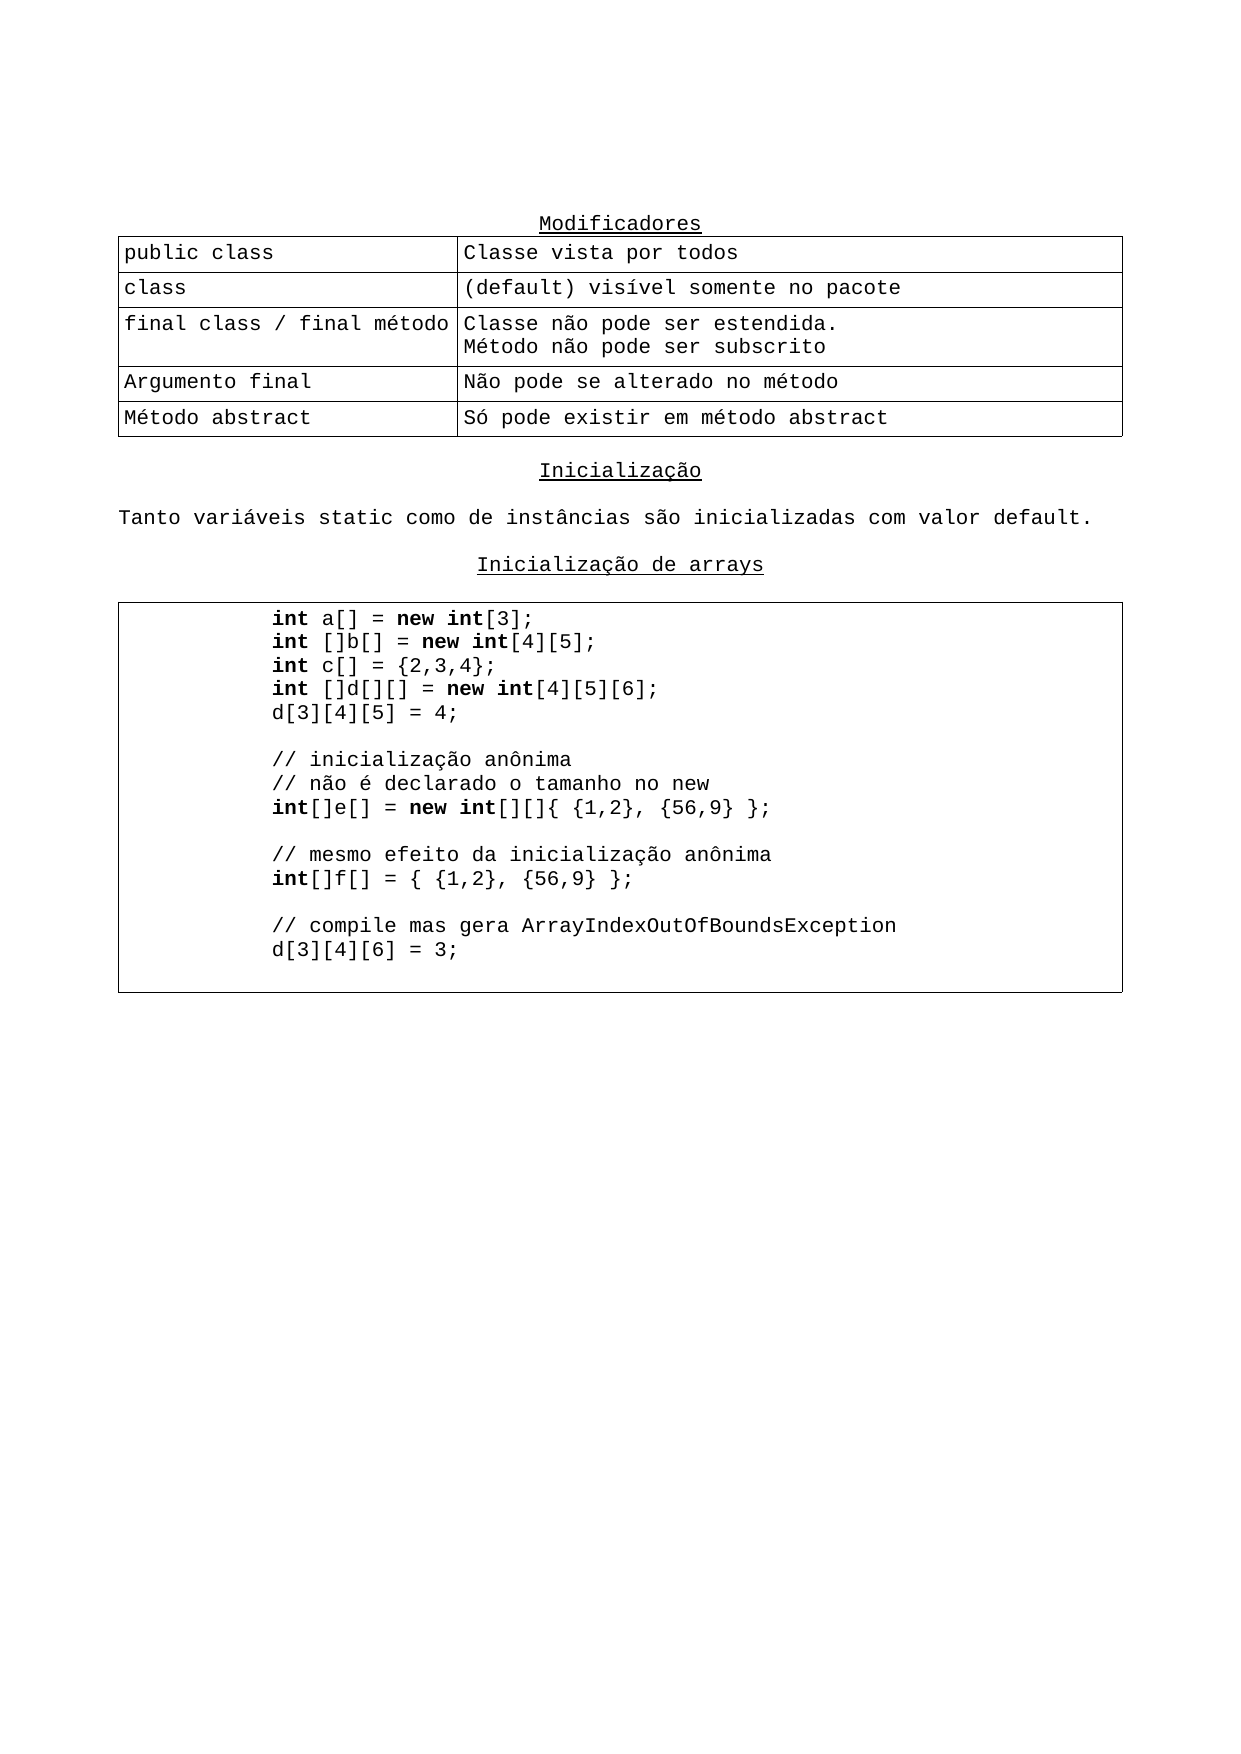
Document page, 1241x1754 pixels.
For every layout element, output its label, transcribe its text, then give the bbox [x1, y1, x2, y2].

table_cell Classe não pode ser estendida. Método não pode ser subscrito [458, 308, 1122, 366]
text Tanto variáveis static como de instâncias são inicializadas com valor default. [118, 507, 1122, 531]
table_header public class [119, 237, 457, 272]
table_cell Método abstract [119, 402, 457, 436]
text Inicialização de arrays [118, 554, 1122, 578]
table_cell (default) visível somente no pacote [458, 273, 1122, 307]
table_cell class [119, 273, 457, 307]
table_cell final class / final método [119, 308, 457, 366]
text Inicialização [118, 460, 1122, 483]
table_cell Argumento final [119, 367, 457, 401]
table_header Classe vista por todos [458, 237, 1122, 272]
table_cell Não pode se alterado no método [458, 367, 1122, 401]
table_header int a[] = new int[3]; int []b[] = new int[4][5]; int c[] = {2,3,4}; int []d[][] = new int[4][5][6]; d[3][4][5] = 4; // inicialização anônima // não é declarado o tamanho no new int[]e[] = new int[][]{ {1,2}, {56,9} }; // mesmo efeito da inicialização anônima int[]f[] = { {1,2}, {56,9} }; // compile mas gera ArrayIndexOutOfBoundsException d[3][4][6] = 3; [119, 603, 1122, 992]
table_cell Só pode existir em método abstract [458, 402, 1122, 436]
text Modificadores [118, 213, 1122, 236]
